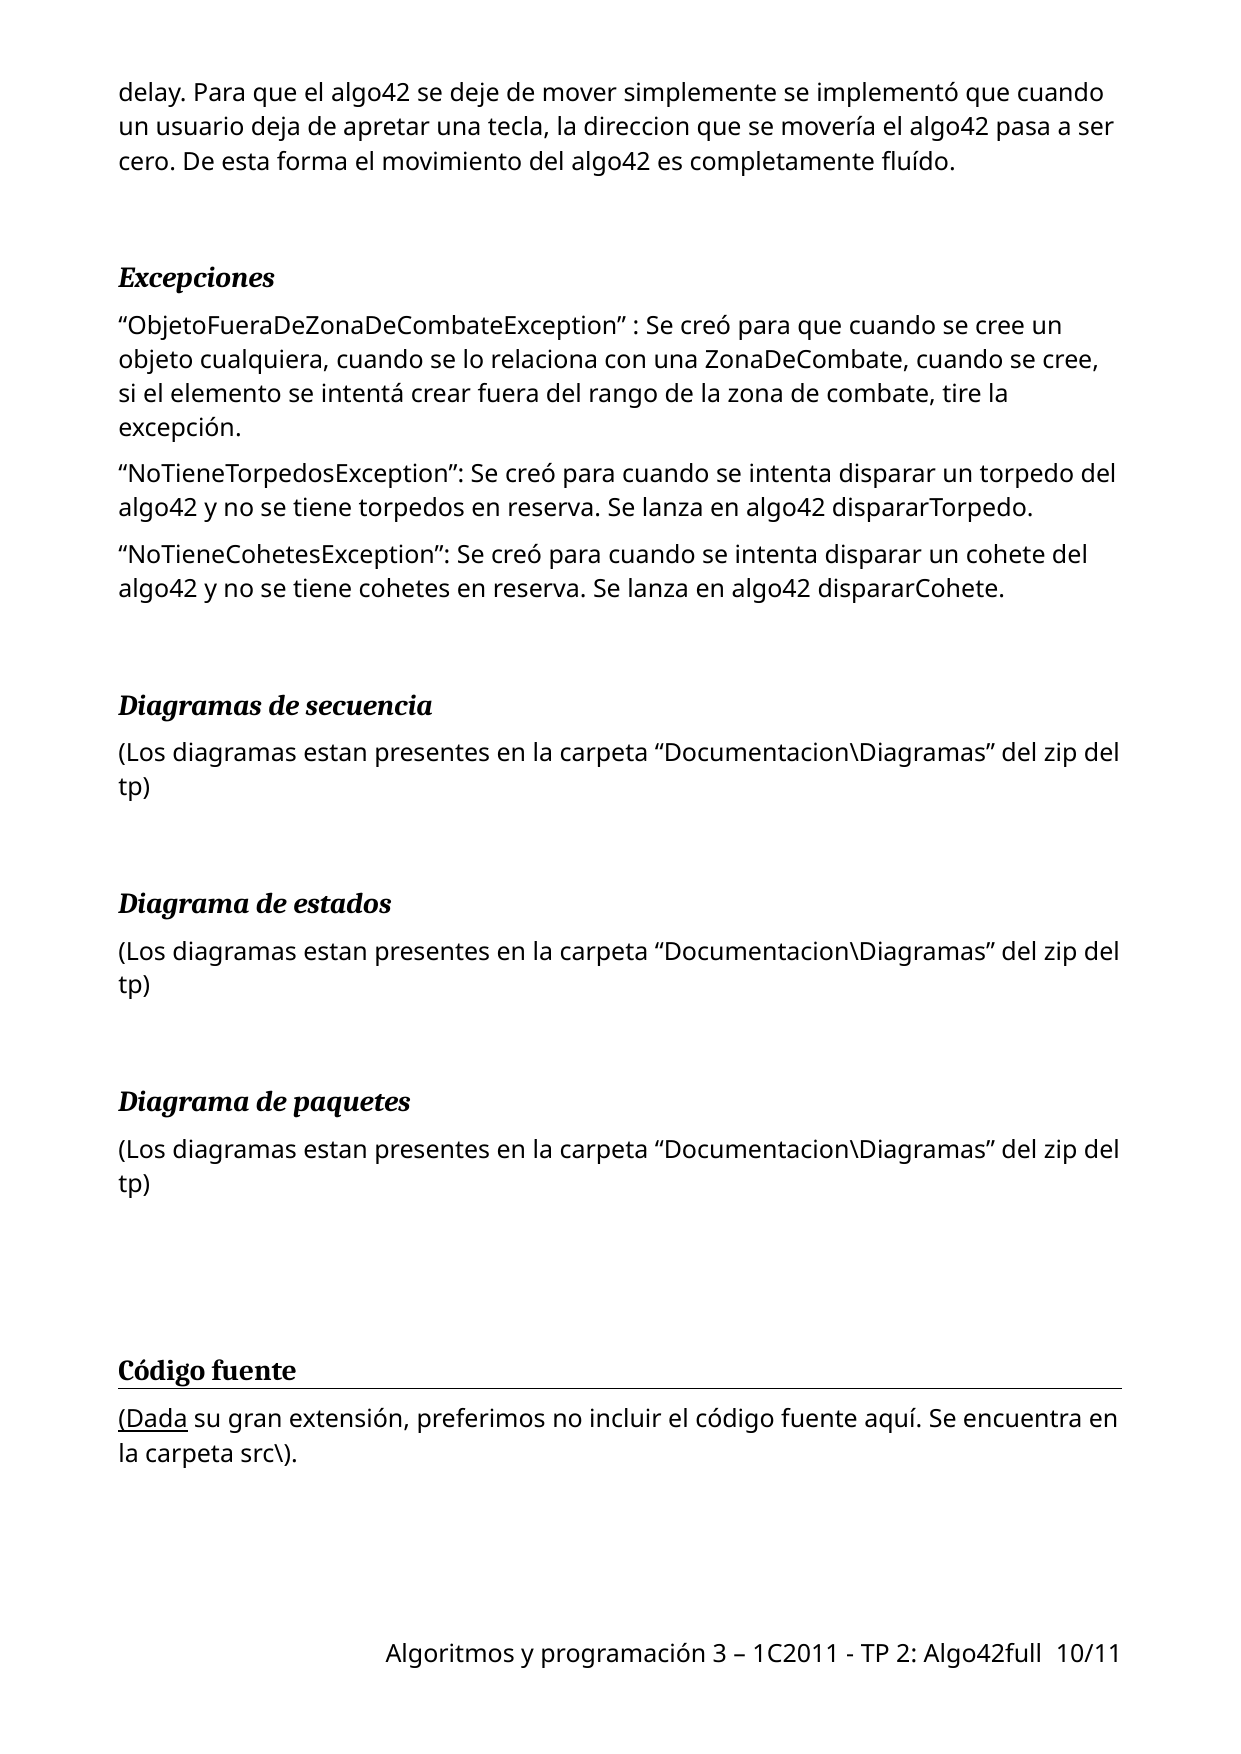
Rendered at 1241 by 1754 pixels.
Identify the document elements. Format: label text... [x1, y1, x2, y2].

subtitle Código fuente [118, 1354, 1122, 1388]
text (Dada su gran extensión, preferimos no incluir el código fuente aquí. Se encuentra en la carpeta src\). [118, 1401, 1122, 1469]
text “NoTieneTorpedosException”: Se creó para cuando se intenta disparar un torpedo del algo42 y no se tiene torpedos en reserva. Se lanza en algo42 dispararTorpedo. [118, 456, 1122, 524]
subtitle Diagramas de secuencia [118, 689, 1122, 722]
text delay. Para que el algo42 se deje de mover simplemente se implementó que cuando un usuario deja de apretar una tecla, la direccion que se movería el algo42 pasa a ser cero. De esta forma el movimiento del algo42 es completamente fluído. [118, 75, 1122, 177]
text “ObjetoFueraDeZonaDeCombateException” : Se creó para que cuando se cree un objeto cualquiera, cuando se lo relaciona con una ZonaDeCombate, cuando se cree, si el elemento se intentá crear fuera del rango de la zona de combate, tire la excepción. [118, 307, 1122, 443]
text (Los diagramas estan presentes en la carpeta “Documentacion\Diagramas” del zip del tp) [118, 735, 1122, 803]
text (Los diagramas estan presentes en la carpeta “Documentacion\Diagramas” del zip del tp) [118, 933, 1122, 1001]
subtitle Diagrama de estados [118, 887, 1122, 921]
text (Los diagramas estan presentes en la carpeta “Documentacion\Diagramas” del zip del tp) [118, 1131, 1122, 1199]
subtitle Excepciones [118, 261, 1122, 295]
text “NoTieneCohetesException”: Se creó para cuando se intenta disparar un cohete del algo42 y no se tiene cohetes en reserva. Se lanza en algo42 dispararCohete. [118, 537, 1122, 605]
subtitle Diagrama de paquetes [118, 1085, 1122, 1119]
